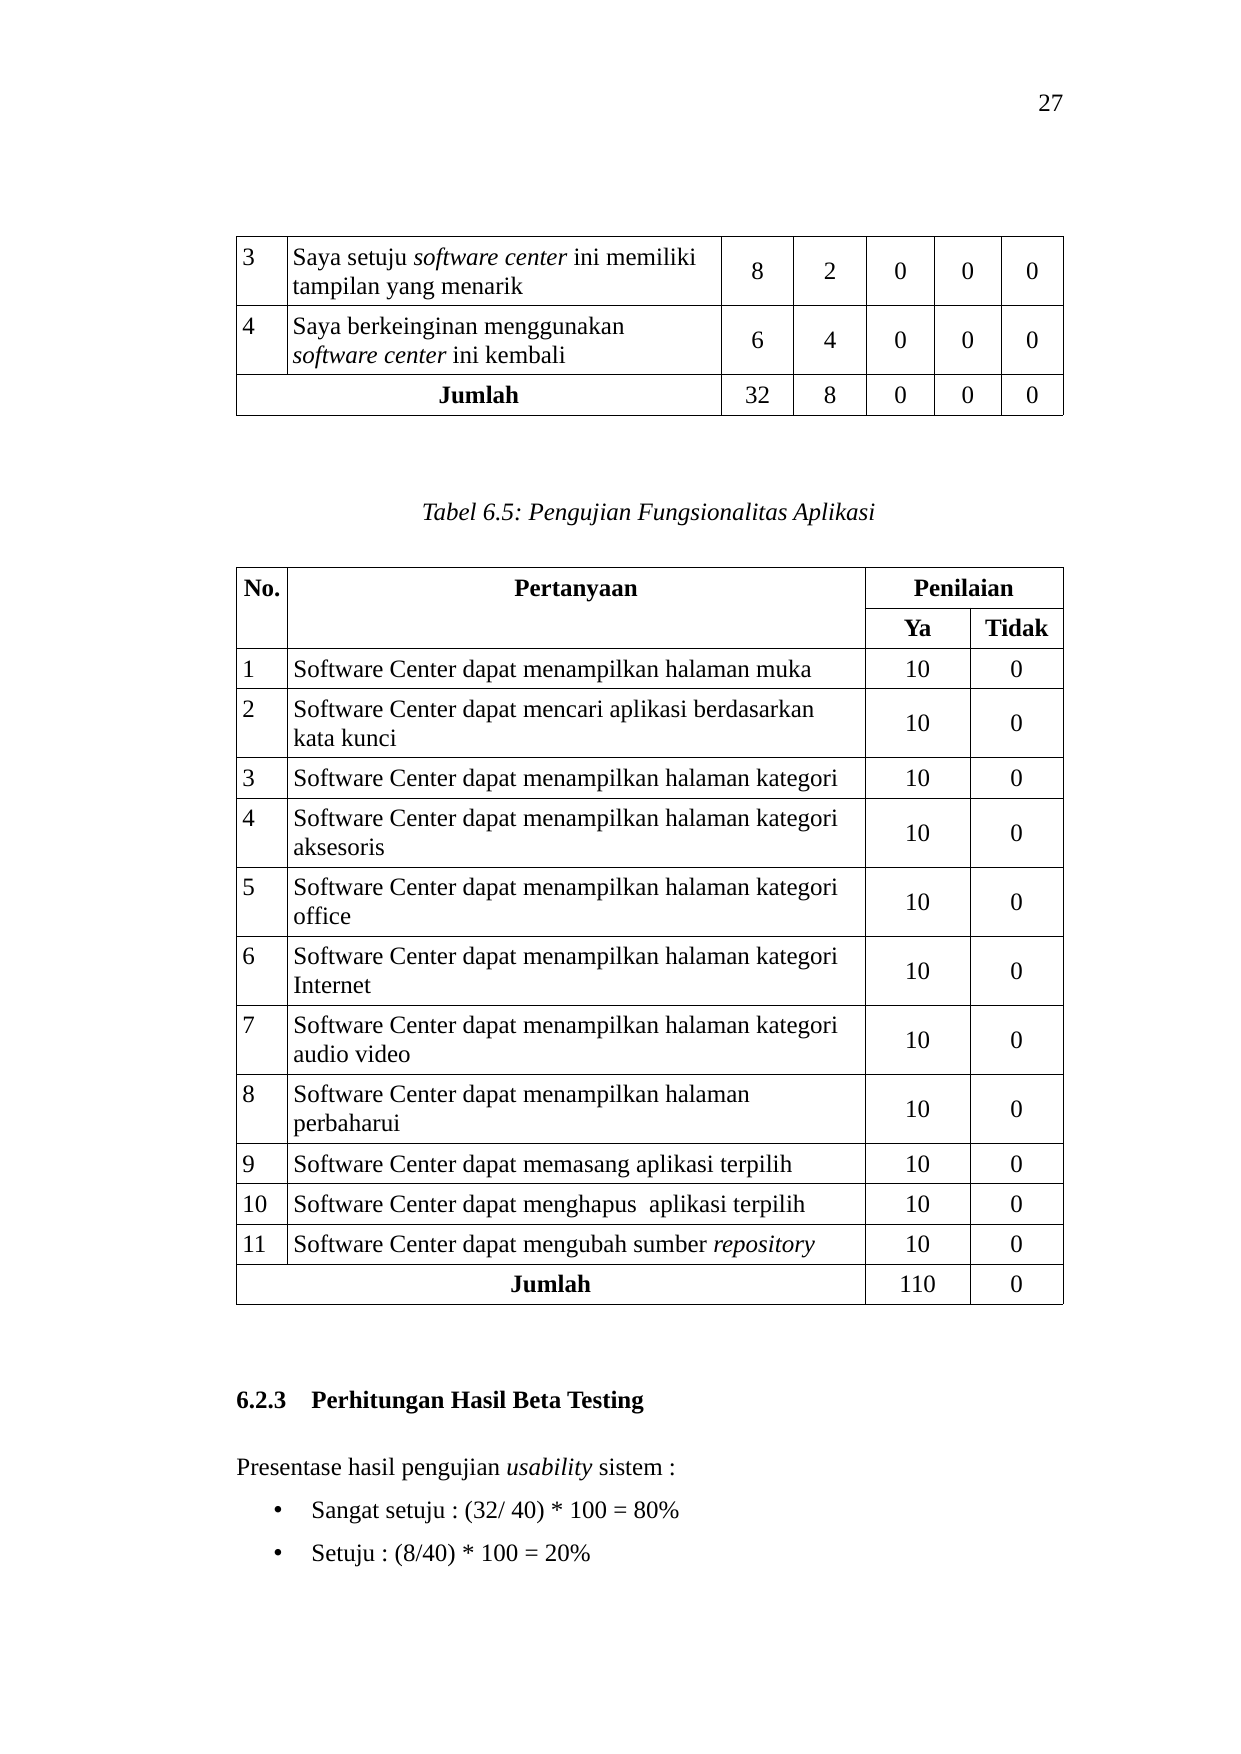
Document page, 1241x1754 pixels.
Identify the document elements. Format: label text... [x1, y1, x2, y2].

table_cell 0 [971, 1184, 1063, 1223]
table_cell 0 [971, 1225, 1063, 1264]
table_cell Jumlah [237, 1265, 865, 1304]
table_cell 0 [971, 799, 1063, 867]
table_cell 10 [866, 689, 970, 757]
table_cell Saya setuju software center ini memiliki tampilan yang menarik [288, 237, 721, 305]
table_cell 110 [866, 1265, 970, 1304]
subtitle Perhitungan Hasil Beta Testing [236, 1385, 1063, 1414]
table_cell Software Center dapat mencari aplikasi berdasarkan kata kunci [288, 689, 865, 757]
table_cell 0 [971, 758, 1063, 797]
table_cell 10 [866, 649, 970, 688]
table_header Pertanyaan [288, 568, 865, 648]
table_cell 0 [867, 375, 934, 414]
table_cell 3 [237, 758, 287, 797]
table_cell 4 [237, 306, 287, 374]
table_cell 11 [237, 1225, 287, 1264]
table_cell 10 [866, 1184, 970, 1223]
table_cell 5 [237, 868, 287, 936]
table_cell 0 [971, 689, 1063, 757]
list Setuju : (8/40) * 100 = 20% [274, 1538, 1063, 1567]
table_cell 6 [237, 937, 287, 1005]
table_cell 2 [794, 237, 866, 305]
table_cell 6 [722, 306, 793, 374]
table_cell Software Center dapat menampilkan halaman kategori Internet [288, 937, 865, 1005]
table_cell Software Center dapat menampilkan halaman kategori audio video [288, 1006, 865, 1074]
table_cell Saya berkeinginan menggunakan software center ini kembali [288, 306, 721, 374]
table_cell 10 [866, 1144, 970, 1183]
table_cell 0 [935, 237, 1001, 305]
table_cell 8 [794, 375, 866, 414]
table_cell 1 [237, 649, 287, 688]
table_header Penilaian [866, 568, 1063, 607]
table_cell 10 [866, 937, 970, 1005]
table_cell 0 [971, 937, 1063, 1005]
table_cell 0 [971, 1265, 1063, 1304]
table_cell 0 [935, 375, 1001, 414]
table_cell 0 [867, 237, 934, 305]
table_cell Software Center dapat menampilkan halaman kategori aksesoris [288, 799, 865, 867]
table_cell Software Center dapat menghapus aplikasi terpilih [288, 1184, 865, 1223]
table_cell 10 [866, 868, 970, 936]
table_cell Ya [866, 609, 970, 648]
table_cell 0 [971, 649, 1063, 688]
table_cell 4 [794, 306, 866, 374]
table_cell Software Center dapat menampilkan halaman perbaharui [288, 1075, 865, 1143]
table_cell 10 [866, 1075, 970, 1143]
table_cell 10 [237, 1184, 287, 1223]
table_cell 2 [237, 689, 287, 757]
table_cell 0 [1002, 306, 1063, 374]
table_cell 0 [935, 306, 1001, 374]
table_cell Software Center dapat menampilkan halaman muka [288, 649, 865, 688]
table_cell 4 [237, 799, 287, 867]
table_cell 10 [866, 799, 970, 867]
table_cell Software Center dapat mengubah sumber repository [288, 1225, 865, 1264]
table_cell 8 [237, 1075, 287, 1143]
table_cell 0 [971, 1144, 1063, 1183]
table_cell 10 [866, 758, 970, 797]
table_cell Software Center dapat memasang aplikasi terpilih [288, 1144, 865, 1183]
table_cell 7 [237, 1006, 287, 1074]
list Sangat setuju : (32/ 40) * 100 = 80% [274, 1495, 1063, 1524]
table_cell Jumlah [237, 375, 721, 414]
table_header No. [237, 568, 287, 648]
table_cell 8 [722, 237, 793, 305]
text Presentase hasil pengujian usability sistem : [236, 1452, 1063, 1481]
table_cell 0 [867, 306, 934, 374]
table_cell 0 [971, 1075, 1063, 1143]
table_cell 9 [237, 1144, 287, 1183]
table_cell Tidak [971, 609, 1063, 648]
table_cell Software Center dapat menampilkan halaman kategori [288, 758, 865, 797]
table_cell 3 [237, 237, 287, 305]
text Tabel 6.5: Pengujian Fungsionalitas Aplikasi [236, 497, 1063, 526]
table_cell 0 [1002, 237, 1063, 305]
table_cell 0 [971, 1006, 1063, 1074]
table_cell 10 [866, 1225, 970, 1264]
table_cell 32 [722, 375, 793, 414]
table_cell 0 [1002, 375, 1063, 414]
table_cell 0 [971, 868, 1063, 936]
table_cell Software Center dapat menampilkan halaman kategori office [288, 868, 865, 936]
table_cell 10 [866, 1006, 970, 1074]
